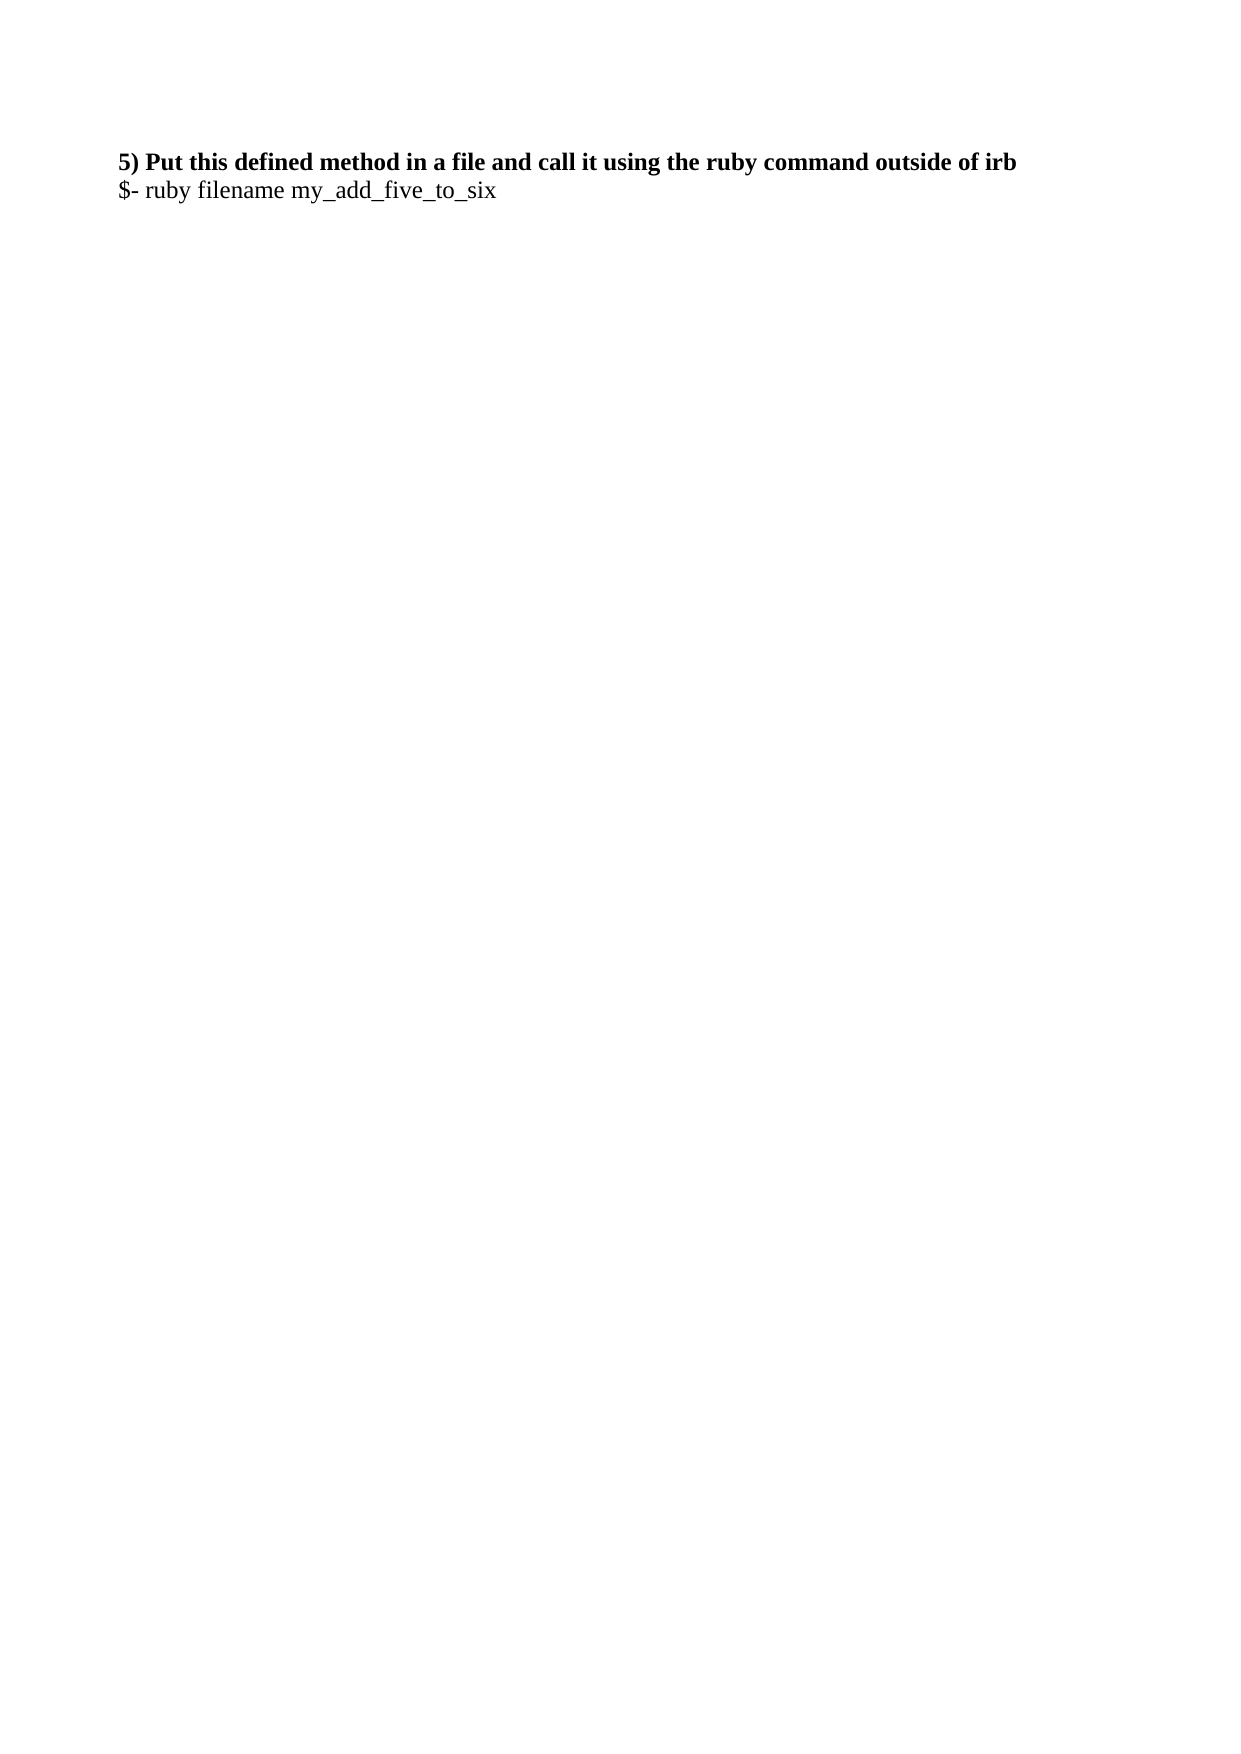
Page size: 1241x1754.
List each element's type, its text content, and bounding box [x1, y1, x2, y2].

text $- ruby filename my_add_five_to_six [118, 176, 1122, 204]
text 5) Put this defined method in a file and call it using the ruby command outside of irb [118, 147, 1122, 176]
